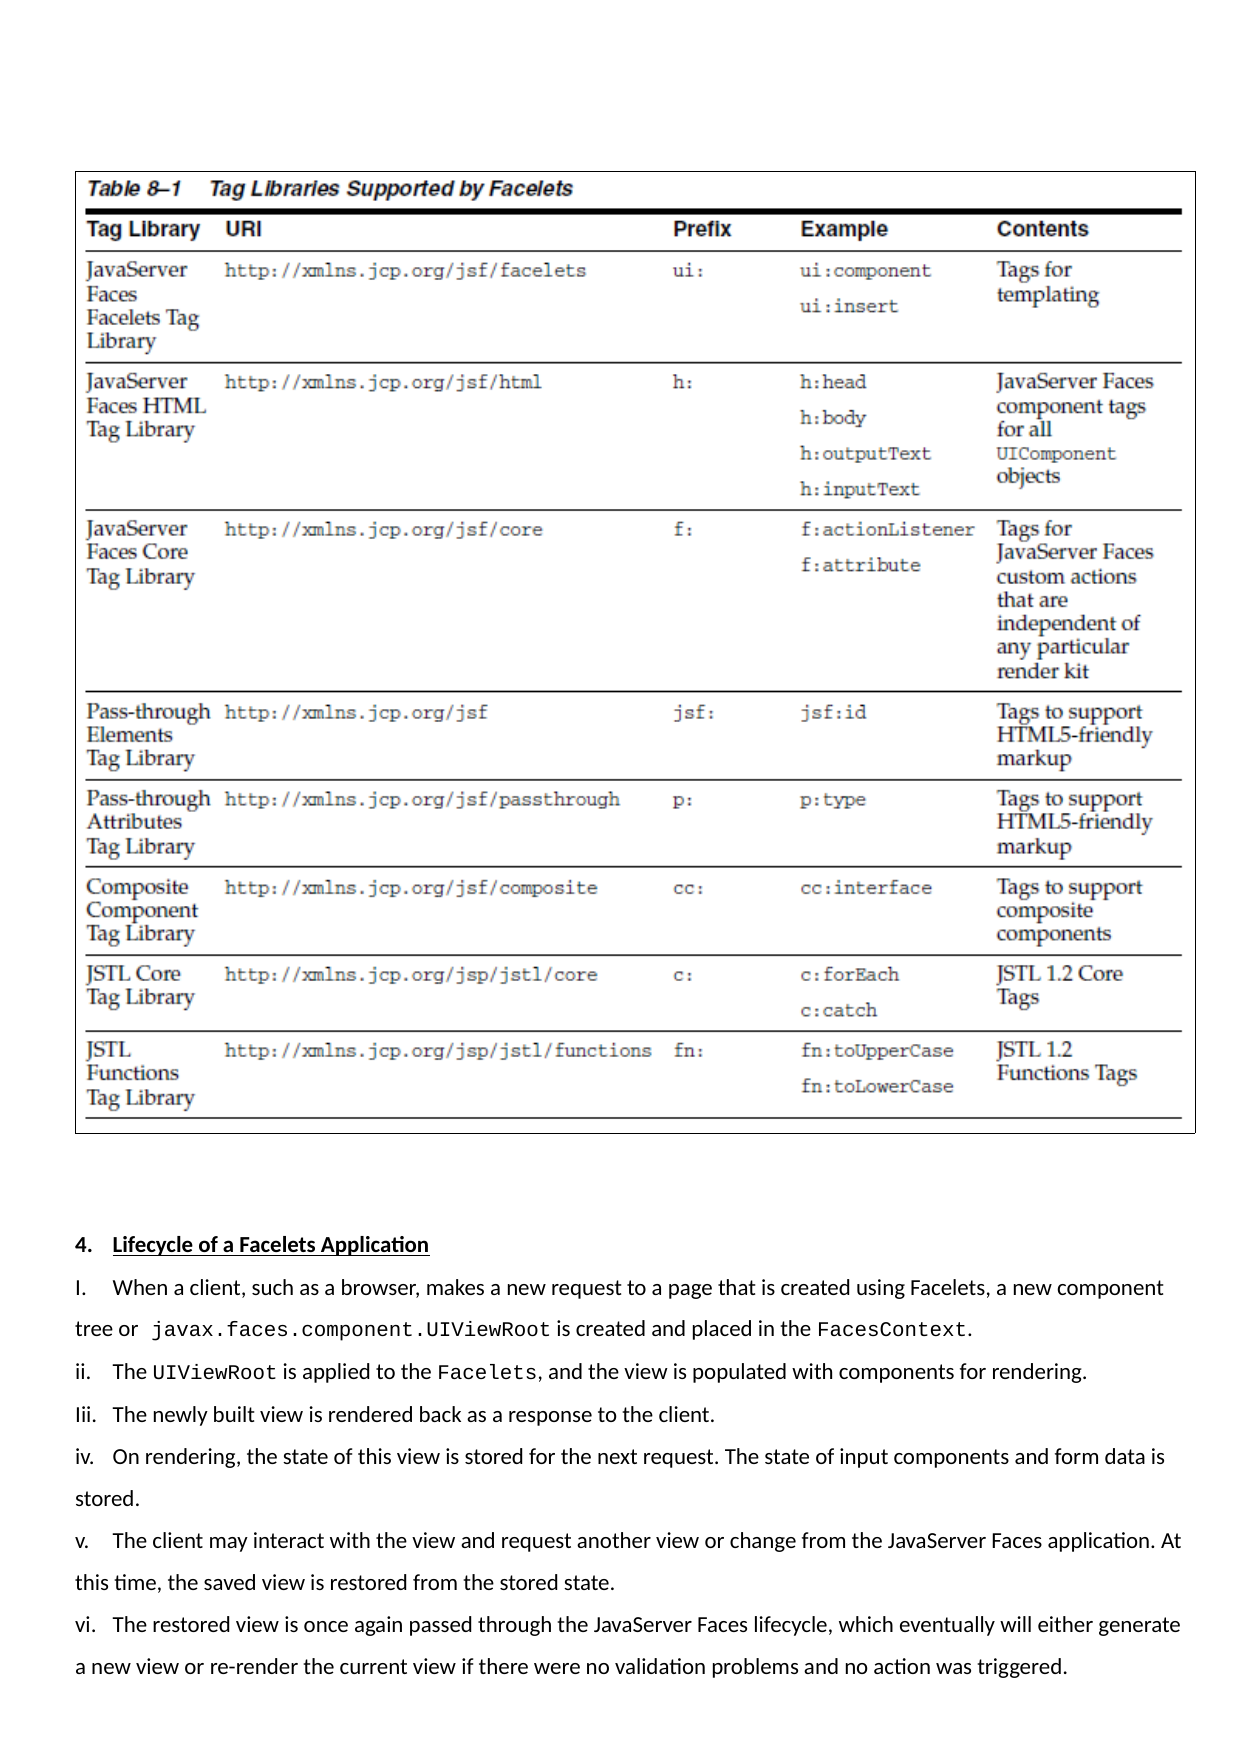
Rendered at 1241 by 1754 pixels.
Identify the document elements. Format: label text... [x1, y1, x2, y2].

text v. The client may interact with the view and request another view or change from the JavaServer Faces application. At this time, the saved view is restored from the stored state. [75, 1526, 1195, 1596]
text vi. The restored view is once again passed through the JavaServer Faces lifecycle, which eventually will either generate a new view or re-render the current view if there were no validation problems and no action was triggered. [75, 1610, 1195, 1680]
text Iii. The newly built view is rendered back as a response to the client. [75, 1400, 1195, 1428]
list Lifecycle of a Facelets Application [75, 1231, 1195, 1259]
text I. When a client, such as a browser, makes a new request to a page that is created using Facelets, a new component tree or javax.faces.component.UIViewRoot is created and placed in the FacesContext. [75, 1273, 1195, 1343]
text ii. The UIViewRoot is applied to the Facelets, and the view is populated with components for rendering. [75, 1357, 1195, 1386]
text iv. On rendering, the state of this view is stored for the next request. The state of input components and form data is stored. [75, 1442, 1195, 1512]
